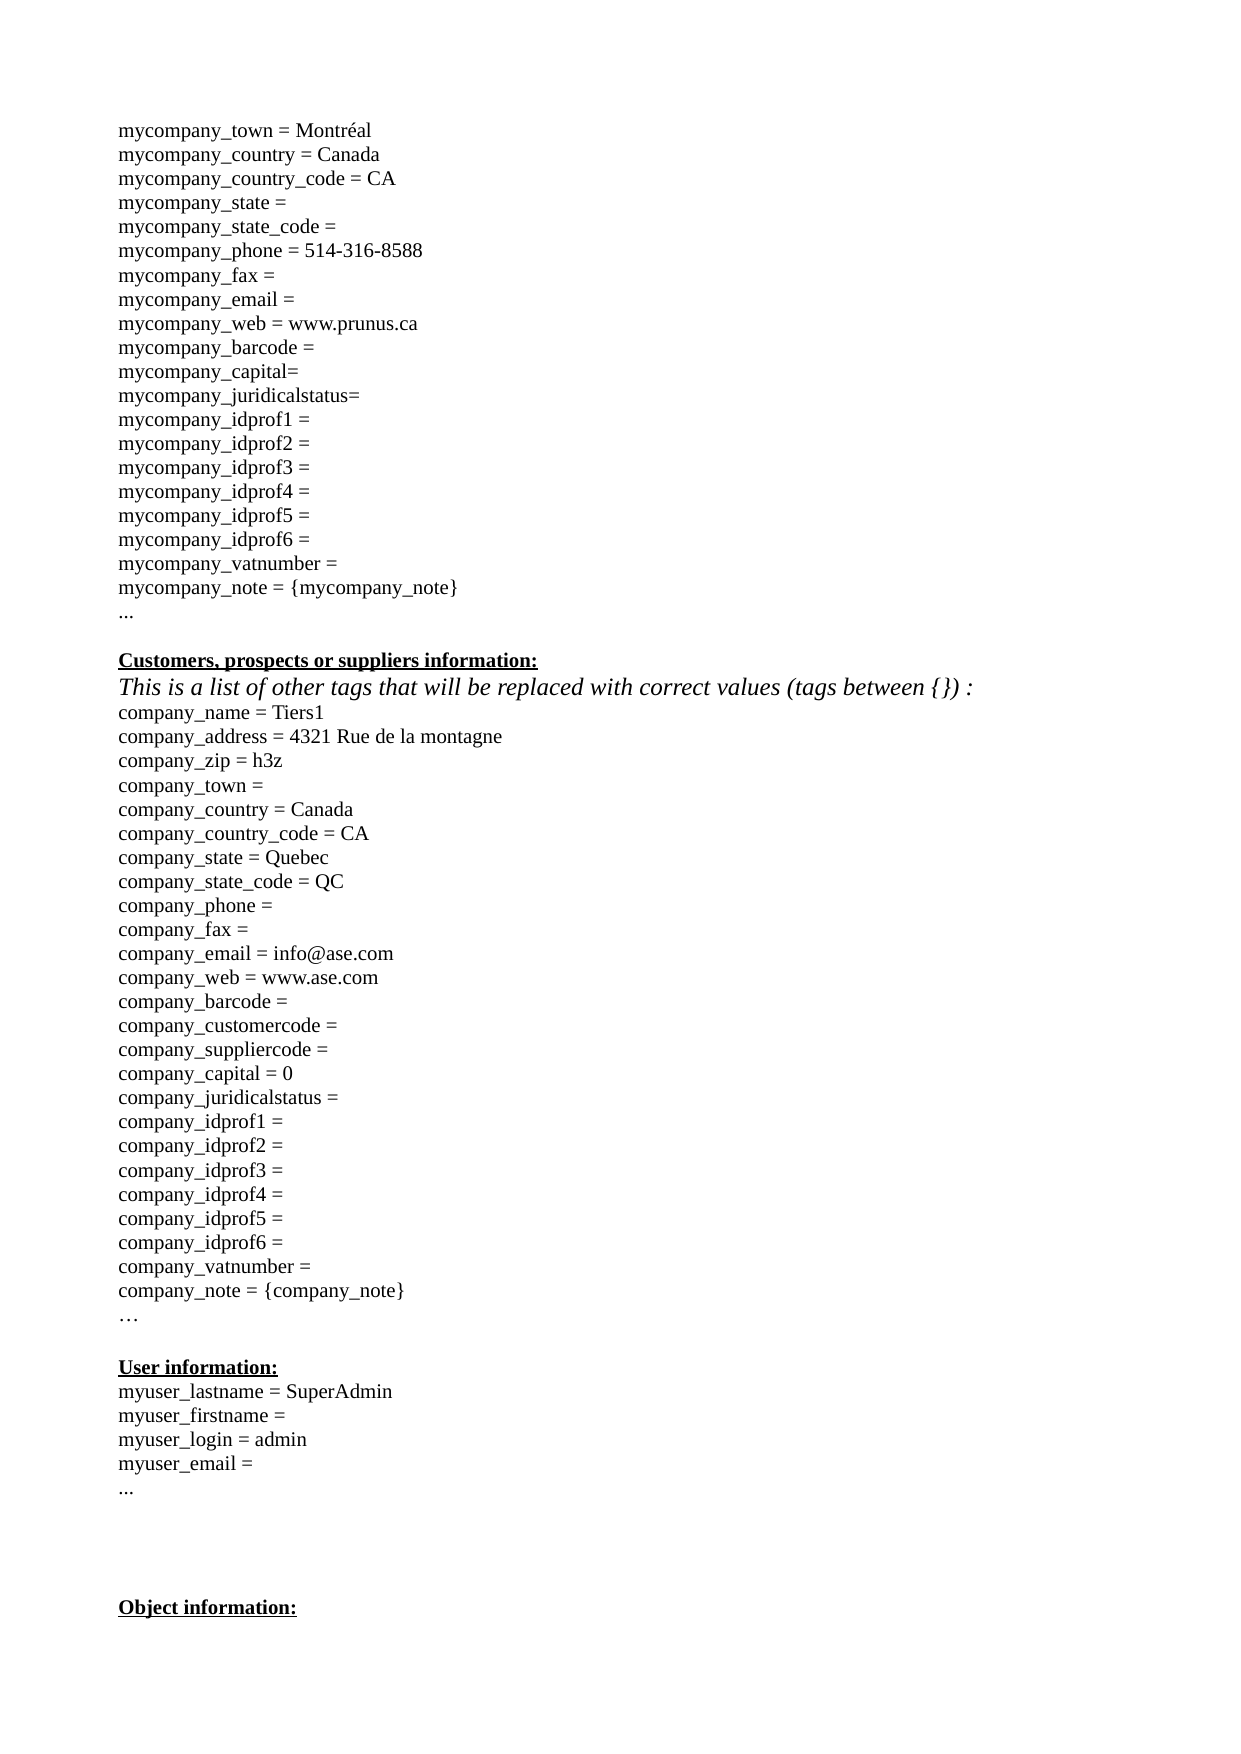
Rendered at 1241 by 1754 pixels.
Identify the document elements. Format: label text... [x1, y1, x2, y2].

text company_idprof5 = [118, 1206, 1122, 1230]
text mycompany_web = www.prunus.ca [118, 311, 1122, 335]
text mycompany_state = [118, 190, 1122, 214]
text company_zip = h3z [118, 748, 1122, 772]
text company_suppliercode = [118, 1037, 1122, 1061]
text myuser_firstname = [118, 1403, 1122, 1427]
text mycompany_idprof6 = [118, 527, 1122, 551]
text myuser_lastname = SuperAdmin [118, 1379, 1122, 1403]
text This is a list of other tags that will be replaced with correct values (tags between {}) : [118, 672, 1122, 700]
text mycompany_idprof5 = [118, 503, 1122, 527]
text ... [118, 599, 1122, 623]
text mycompany_country_code = CA [118, 166, 1122, 190]
text mycompany_idprof4 = [118, 479, 1122, 503]
text mycompany_phone = 514-316-8588 [118, 238, 1122, 262]
text company_country_code = CA [118, 821, 1122, 845]
text company_idprof3 = [118, 1157, 1122, 1182]
text company_email = info@ase.com [118, 941, 1122, 965]
text company_phone = [118, 893, 1122, 917]
text company_fax = [118, 917, 1122, 941]
text Object information: [118, 1595, 1122, 1619]
text company_state = Quebec [118, 845, 1122, 869]
text ... [118, 1475, 1122, 1499]
text company_address = 4321 Rue de la montagne [118, 724, 1122, 748]
text mycompany_state_code = [118, 214, 1122, 238]
text Customers, prospects or suppliers information: [118, 647, 1122, 672]
text mycompany_note = {mycompany_note} [118, 575, 1122, 599]
text company_idprof4 = [118, 1182, 1122, 1206]
text User information: [118, 1355, 1122, 1379]
text … [118, 1302, 1122, 1326]
text company_barcode = [118, 989, 1122, 1013]
text myuser_login = admin [118, 1427, 1122, 1451]
text mycompany_vatnumber = [118, 551, 1122, 575]
text company_capital = 0 [118, 1061, 1122, 1085]
text company_vatnumber = [118, 1254, 1122, 1278]
text mycompany_idprof2 = [118, 431, 1122, 455]
text myuser_email = [118, 1451, 1122, 1475]
text mycompany_capital= [118, 359, 1122, 383]
text company_country = Canada [118, 797, 1122, 821]
text company_note = {company_note} [118, 1278, 1122, 1302]
text mycompany_fax = [118, 262, 1122, 287]
text company_customercode = [118, 1013, 1122, 1037]
text mycompany_idprof3 = [118, 455, 1122, 479]
text mycompany_country = Canada [118, 142, 1122, 166]
text mycompany_idprof1 = [118, 407, 1122, 431]
text company_idprof2 = [118, 1133, 1122, 1157]
text company_town = [118, 772, 1122, 797]
text mycompany_town = Montréal [118, 118, 1122, 142]
text company_juridicalstatus = [118, 1085, 1122, 1109]
text mycompany_juridicalstatus= [118, 383, 1122, 407]
text company_idprof6 = [118, 1230, 1122, 1254]
text company_name = Tiers1 [118, 700, 1122, 724]
text mycompany_barcode = [118, 335, 1122, 359]
text company_web = www.ase.com [118, 965, 1122, 989]
text mycompany_email = [118, 287, 1122, 311]
text company_state_code = QC [118, 869, 1122, 893]
text company_idprof1 = [118, 1109, 1122, 1133]
